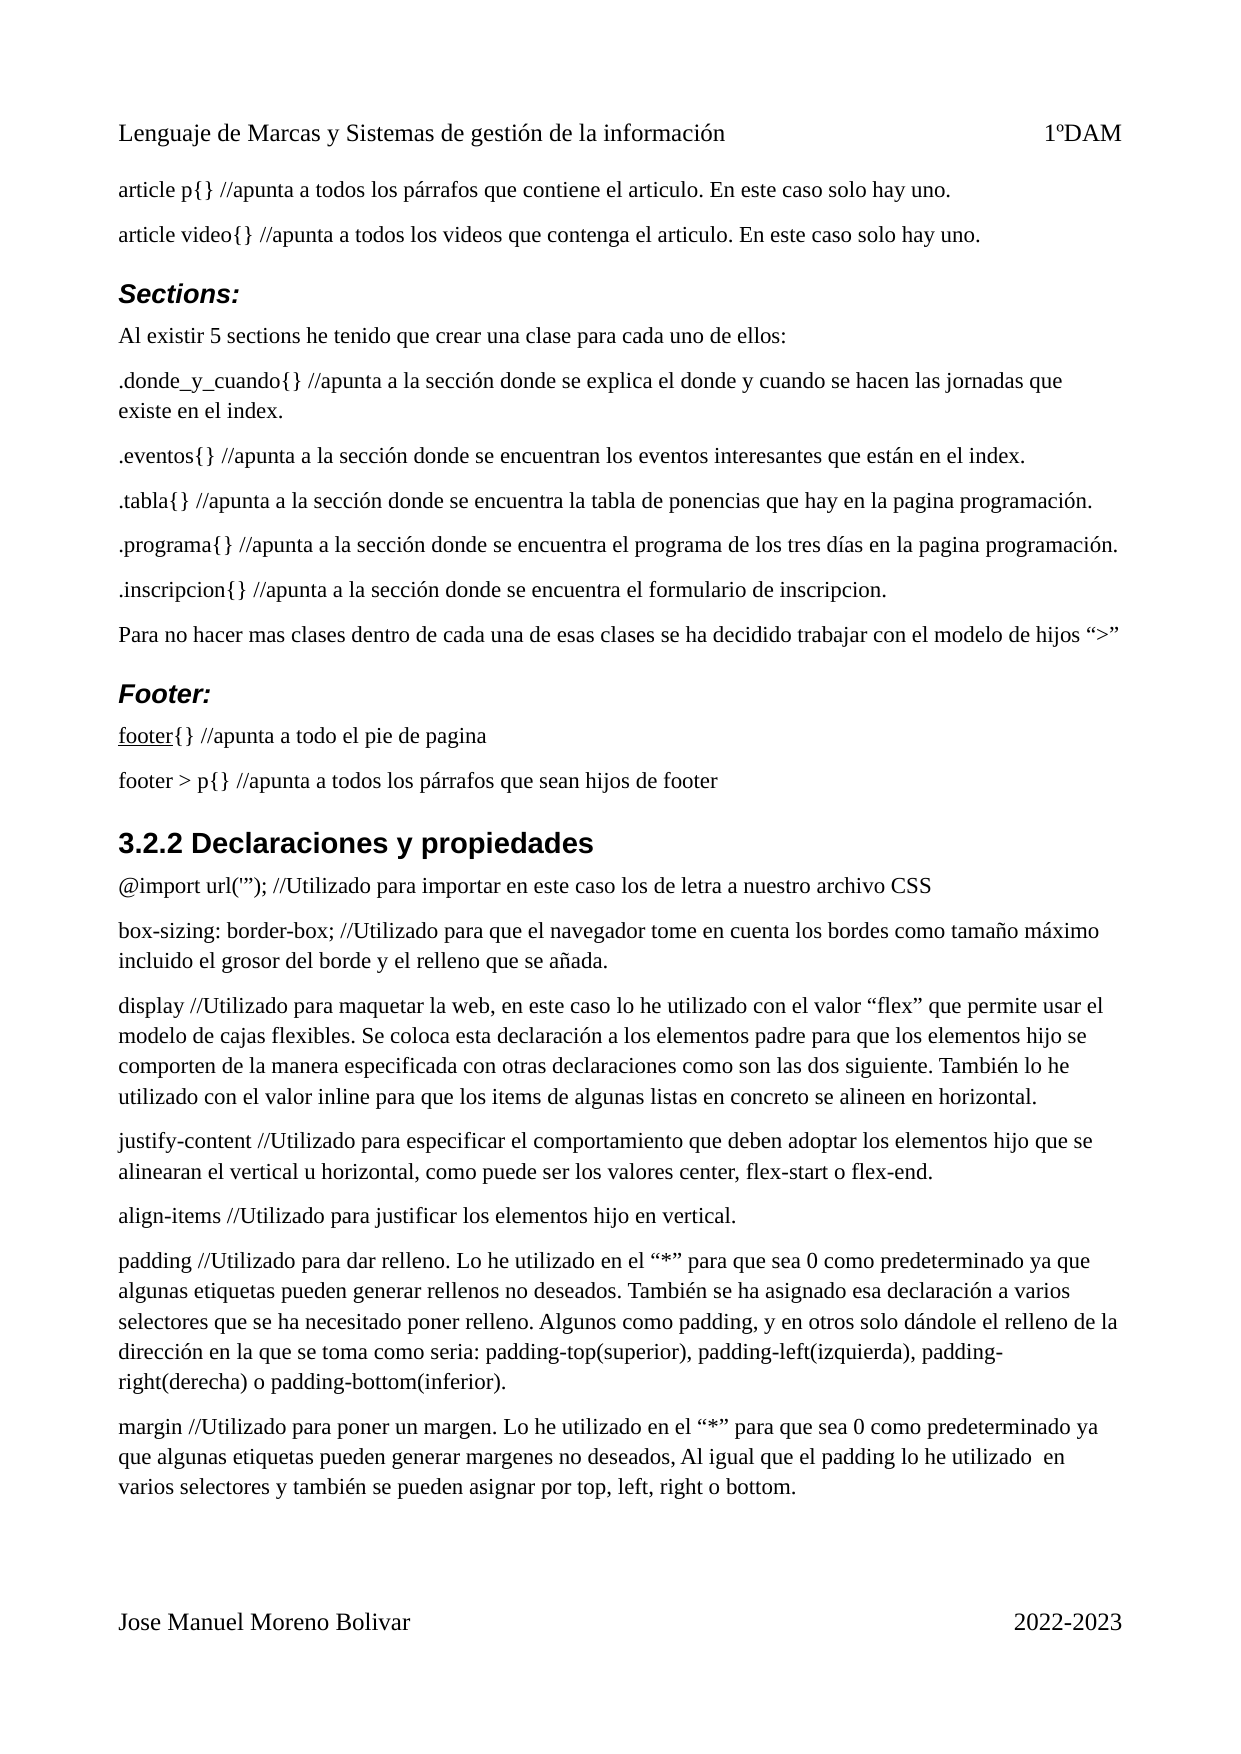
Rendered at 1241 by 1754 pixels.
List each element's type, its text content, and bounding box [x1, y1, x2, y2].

text .eventos{} //apunta a la sección donde se encuentran los eventos interesantes que están en el index. [118, 442, 1122, 468]
text article p{} //apunta a todos los párrafos que contiene el articulo. En este caso solo hay uno. [118, 176, 1122, 203]
text @import url('”); //Utilizado para importar en este caso los de letra a nuestro archivo CSS [118, 872, 1122, 899]
text margin //Utilizado para poner un margen. Lo he utilizado en el “*” para que sea 0 como predeterminado ya que algunas etiquetas pueden generar margenes no deseados, Al igual que el padding lo he utilizado en varios selectores y también se pueden asignar por top, left, right o bottom. [118, 1413, 1122, 1500]
text .inscripcion{} //apunta a la sección donde se encuentra el formulario de inscripcion. [118, 576, 1122, 603]
text box-sizing: border-box; //Utilizado para que el navegador tome en cuenta los bordes como tamaño máximo incluido el grosor del borde y el relleno que se añada. [118, 917, 1122, 974]
subtitle 3.2.2 Declaraciones y propiedades [118, 826, 1122, 860]
text footer{} //apunta a todo el pie de pagina [118, 722, 1122, 748]
text footer > p{} //apunta a todos los párrafos que sean hijos de footer [118, 767, 1122, 793]
text .tabla{} //apunta a la sección donde se encuentra la tabla de ponencias que hay en la pagina programación. [118, 487, 1122, 513]
subtitle Sections: [118, 278, 1122, 310]
text Para no hacer mas clases dentro de cada una de esas clases se ha decidido trabajar con el modelo de hijos “>” [118, 621, 1122, 647]
text article video{} //apunta a todos los videos que contenga el articulo. En este caso solo hay uno. [118, 221, 1122, 247]
text justify-content //Utilizado para especificar el comportamiento que deben adoptar los elementos hijo que se alinearan el vertical u horizontal, como puede ser los valores center, flex-start o flex-end. [118, 1128, 1122, 1184]
subtitle Footer: [118, 678, 1122, 710]
text Al existir 5 sections he tenido que crear una clase para cada uno de ellos: [118, 322, 1122, 348]
text padding //Utilizado para dar relleno. Lo he utilizado en el “*” para que sea 0 como predeterminado ya que algunas etiquetas pueden generar rellenos no deseados. También se ha asignado esa declaración a varios selectores que se ha necesitado poner relleno. Algunos como padding, y en otros solo dándole el relleno de la dirección en la que se toma como seria: padding-top(superior), padding-left(izquierda), padding-right(derecha) o padding-bottom(inferior). [118, 1247, 1122, 1394]
text .donde_y_cuando{} //apunta a la sección donde se explica el donde y cuando se hacen las jornadas que existe en el index. [118, 367, 1122, 423]
text .programa{} //apunta a la sección donde se encuentra el programa de los tres días en la pagina programación. [118, 532, 1122, 558]
text align-items //Utilizado para justificar los elementos hijo en vertical. [118, 1203, 1122, 1229]
text display //Utilizado para maquetar la web, en este caso lo he utilizado con el valor “flex” que permite usar el modelo de cajas flexibles. Se coloca esta declaración a los elementos padre para que los elementos hijo se comporten de la manera especificada con otras declaraciones como son las dos siguiente. También lo he utilizado con el valor inline para que los items de algunas listas en concreto se alineen en horizontal. [118, 992, 1122, 1109]
